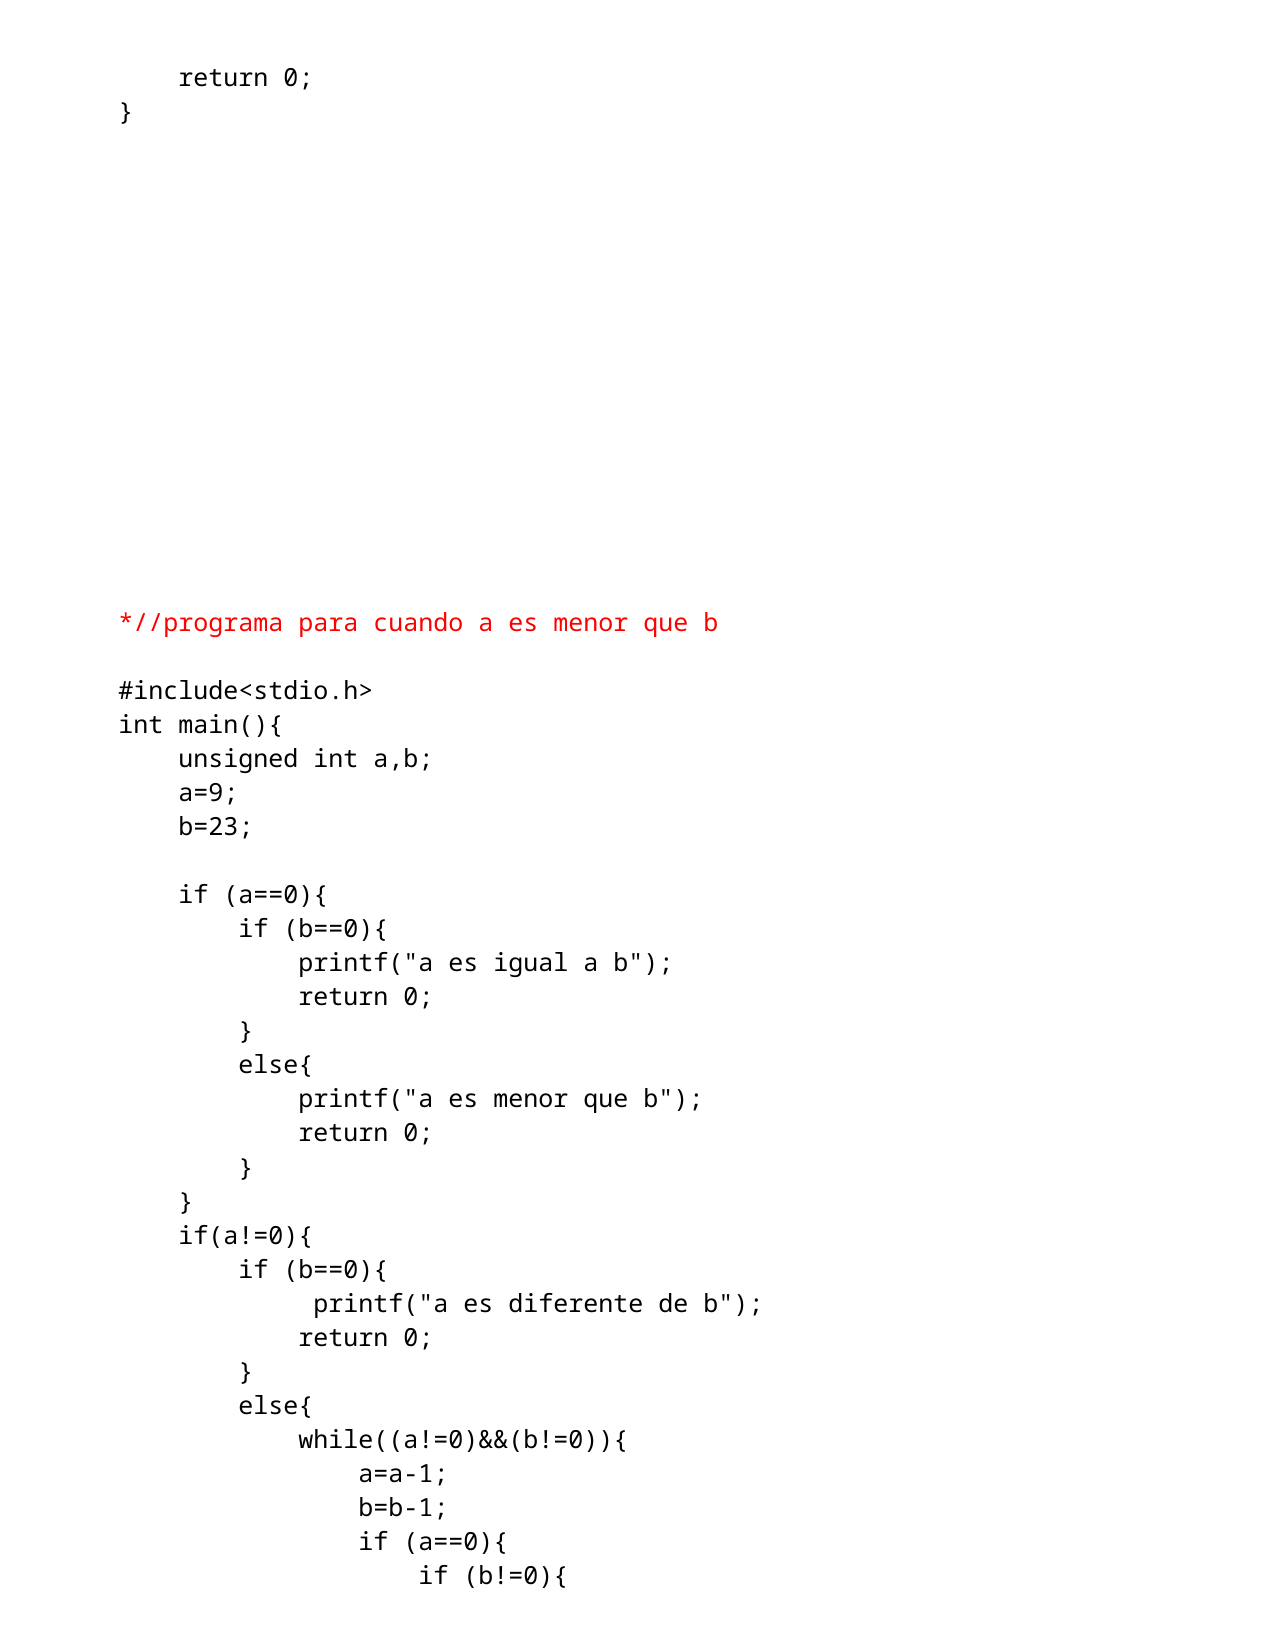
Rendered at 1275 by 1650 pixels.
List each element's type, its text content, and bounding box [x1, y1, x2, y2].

text } [118, 1013, 1205, 1047]
text *//programa para cuando a es menor que b [118, 604, 1205, 638]
text } [118, 93, 1205, 127]
text return 0; [118, 979, 1205, 1013]
text if (b!=0){ [118, 1558, 1205, 1592]
text b=b-1; [118, 1490, 1205, 1524]
text unsigned int a,b; [118, 740, 1205, 774]
text while((a!=0)&&(b!=0)){ [118, 1422, 1205, 1456]
text return 0; [118, 1319, 1205, 1353]
text if (a==0){ [118, 877, 1205, 911]
text int main(){ [118, 706, 1205, 740]
text if (a==0){ [118, 1524, 1205, 1558]
text if(a!=0){ [118, 1217, 1205, 1251]
text printf("a es igual a b"); [118, 945, 1205, 979]
text a=9; [118, 774, 1205, 808]
text else{ [118, 1388, 1205, 1422]
text if (b==0){ [118, 1251, 1205, 1285]
text #include<stdio.h> [118, 672, 1205, 706]
text return 0; [118, 1115, 1205, 1149]
text if (b==0){ [118, 911, 1205, 945]
text b=23; [118, 808, 1205, 843]
text a=a-1; [118, 1456, 1205, 1490]
text else{ [118, 1047, 1205, 1081]
text printf("a es menor que b"); [118, 1081, 1205, 1115]
text return 0; [118, 59, 1205, 93]
text } [118, 1149, 1205, 1183]
text printf("a es diferente de b"); [118, 1285, 1205, 1319]
text } [118, 1353, 1205, 1388]
text } [118, 1183, 1205, 1217]
